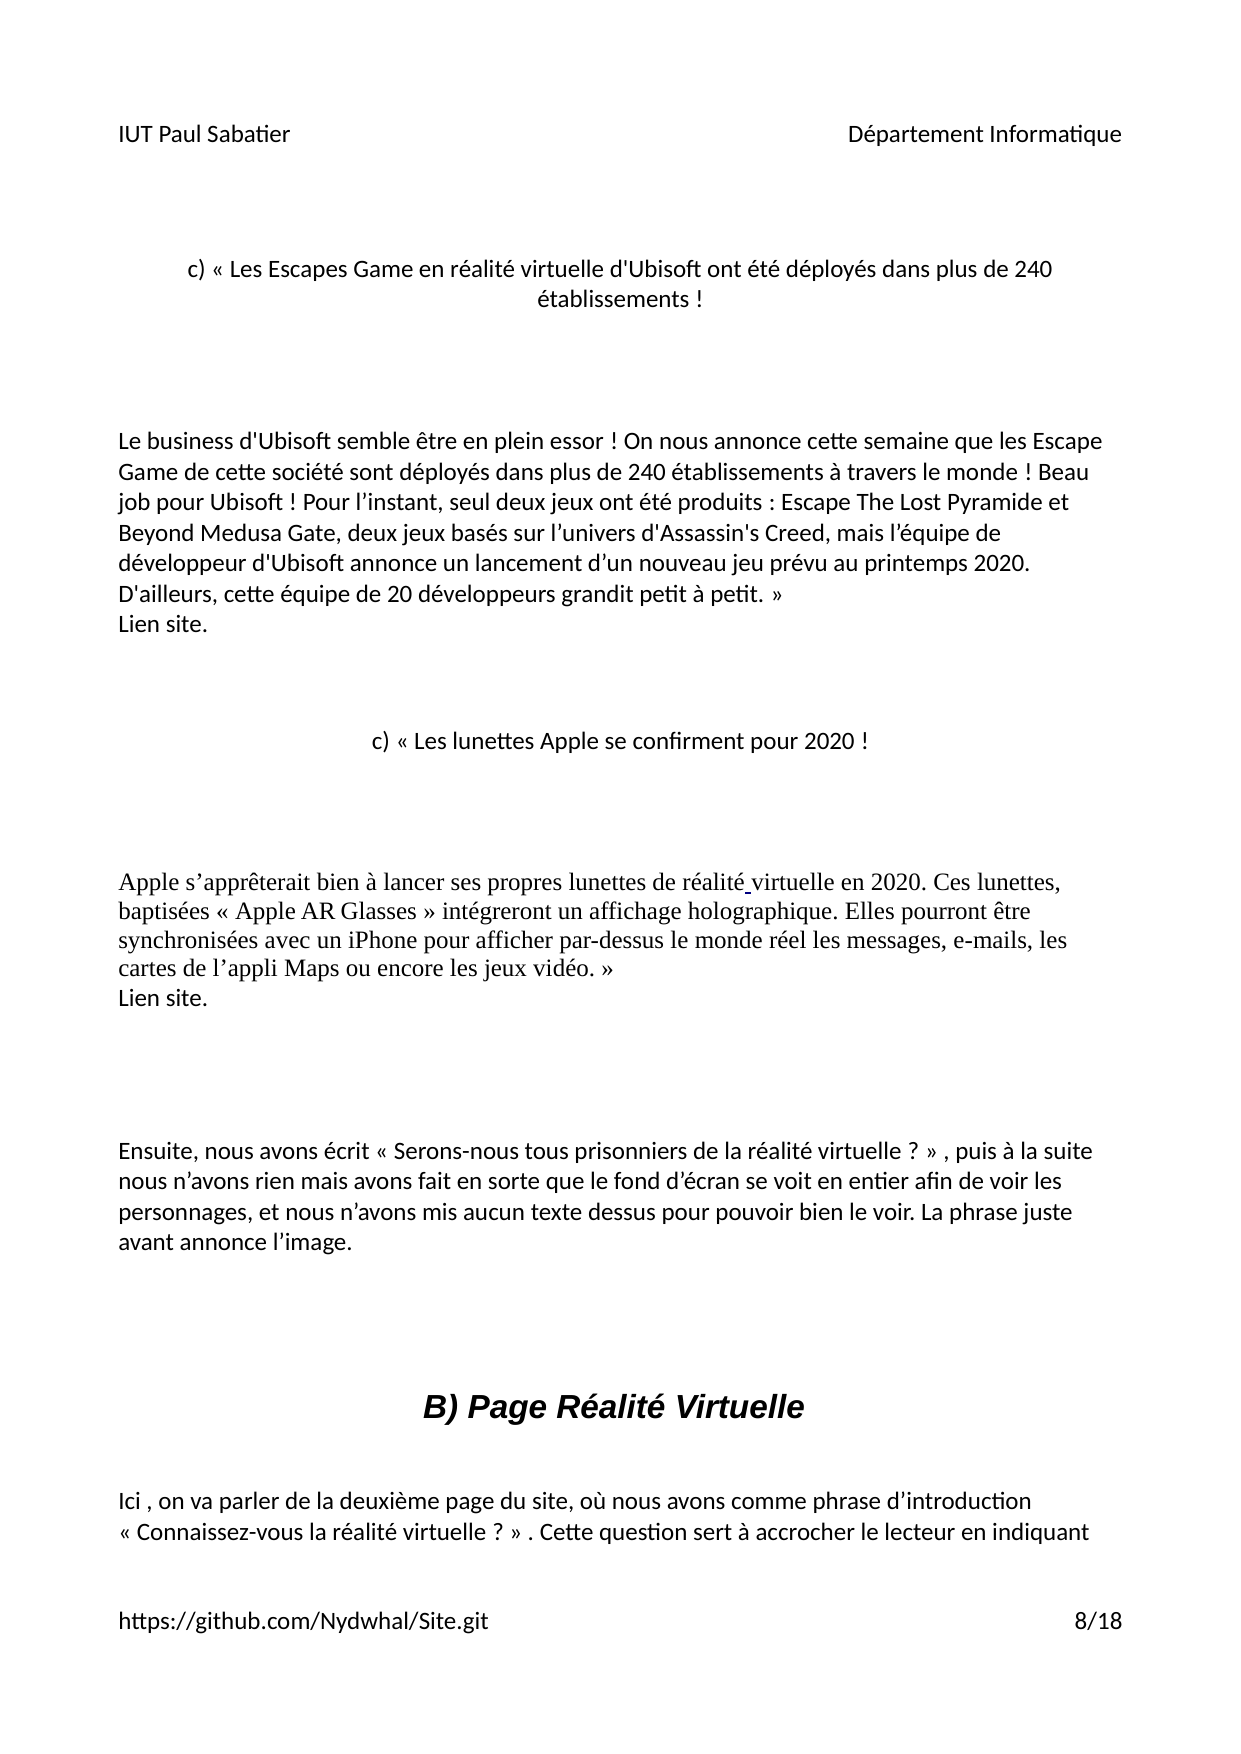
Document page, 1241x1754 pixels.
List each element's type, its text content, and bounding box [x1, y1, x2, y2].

subtitle c) « Les Escapes Game en réalité virtuelle d'Ubisoft ont été déployés dans plus de 240 établissements ! [118, 253, 1122, 314]
text Lien site. [118, 608, 1122, 639]
text Ensuite, nous avons écrit « Serons-nous tous prisonniers de la réalité virtuelle ? » , puis à la suite nous n’avons rien mais avons fait en sorte que le fond d’écran se voit en entier afin de voir les personnages, et nous n’avons mis aucun texte dessus pour pouvoir bien le voir. La phrase juste avant annonce l’image. [118, 1135, 1122, 1257]
text Le business d'Ubisoft semble être en plein essor ! On nous annonce cette semaine que les Escape Game de cette société sont déployés dans plus de 240 établissements à travers le monde ! Beau job pour Ubisoft ! Pour l’instant, seul deux jeux ont été produits : Escape The Lost Pyramide et Beyond Medusa Gate, deux jeux basés sur l’univers d'Assassin's Creed, mais l’équipe de développeur d'Ubisoft annonce un lancement d’un nouveau jeu prévu au printemps 2020. D'ailleurs, cette équipe de 20 développeurs grandit petit à petit. » [118, 425, 1122, 608]
subtitle « Les lunettes Apple se confirment pour 2020 ! [118, 725, 1122, 756]
text Lien site. [118, 982, 1122, 1013]
text Apple s’apprêterait bien à lancer ses propres lunettes de réalité virtuelle en 2020. Ces lunettes, baptisées « Apple AR Glasses » intégreront un affichage holographique. Elles pourront être synchronisées avec un iPhone pour afficher par-dessus le monde réel les messages, e-mails, les cartes de l’appli Maps ou encore les jeux vidéo. » [118, 867, 1122, 982]
text Ici , on va parler de la deuxième page du site, où nous avons comme phrase d’introduction « Connaissez-vous la réalité virtuelle ? » . Cette question sert à accrocher le lecteur en indiquant [118, 1486, 1122, 1547]
subtitle Page Réalité Virtuelle [118, 1387, 1122, 1425]
